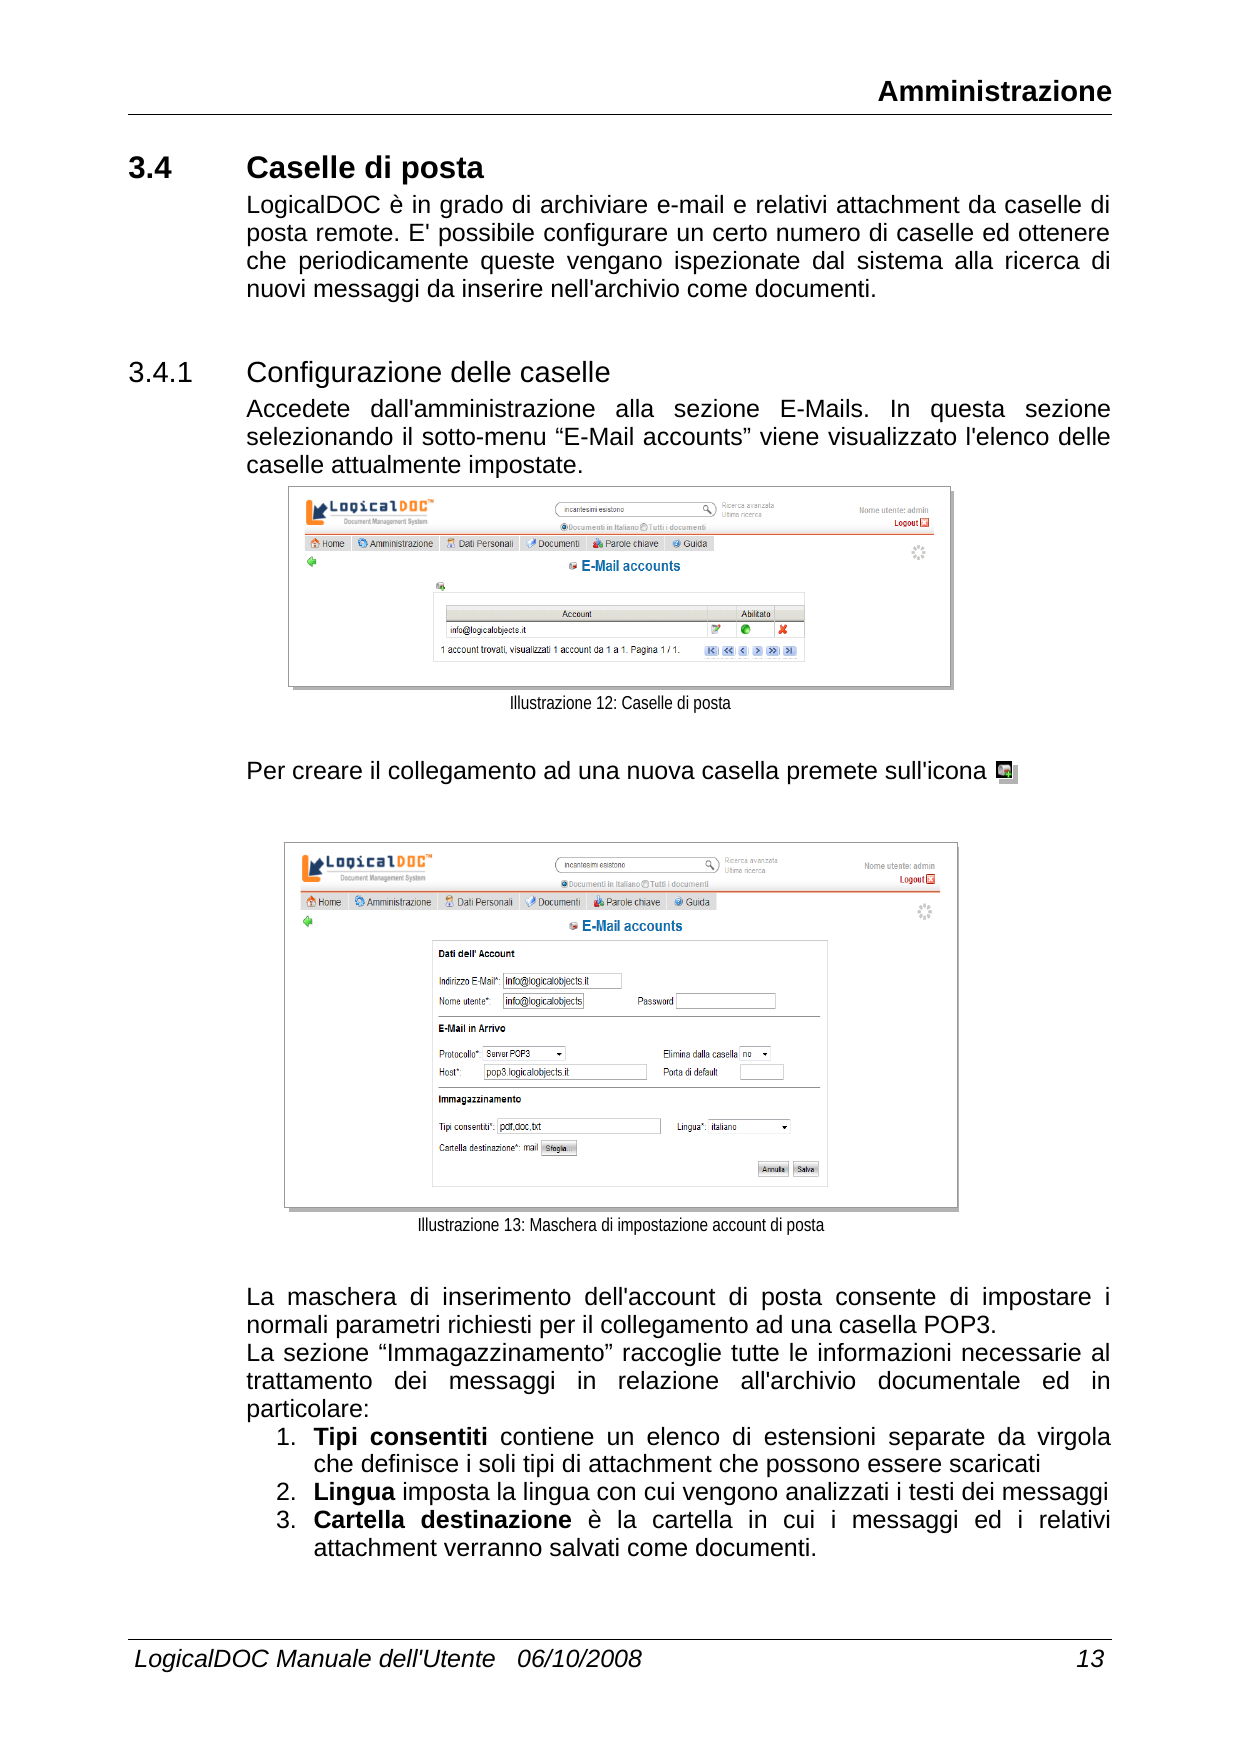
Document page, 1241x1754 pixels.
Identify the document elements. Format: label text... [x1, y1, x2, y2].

text La sezione “Immagazzinamento” raccoglie tutte le informazioni necessarie al trattamento dei messaggi in relazione all'archivio documentale ed in particolare: [246, 1339, 1112, 1422]
text Per creare il collegamento ad una nuova casella premete sull'icona [246, 757, 1112, 785]
text Illustrazione 13: Maschera di impostazione account di posta [284, 1208, 958, 1235]
subtitle Caselle di posta [128, 150, 1112, 185]
text Accedete dall'amministrazione alla sezione E-Mails. In questa sezione selezionando il sotto-menu “E-Mail accounts” viene visualizzato l'elenco delle caselle attualmente impostate. [246, 394, 1112, 478]
picture [300, 851, 940, 1199]
list Cartella destinazione è la cartella in cui i messaggi ed i relativi attachment verranno salvati come documenti. [276, 1506, 1112, 1562]
text Illustrazione 12: Caselle di posta [288, 687, 952, 713]
list Lingua imposta la lingua con cui vengono analizzati i testi dei messaggi [276, 1478, 1112, 1506]
picture [304, 495, 934, 677]
text LogicalDOC è in grado di archiviare e-mail e relativi attachment da caselle di posta remote. E' possibile configurare un certo numero di caselle ed ottenere che periodicamente queste vengano ispezionate dal sistema alla ricerca di nuovi messaggi da inserire nell'archivio come documenti. [246, 191, 1112, 303]
subtitle Configurazione delle caselle [128, 356, 1112, 388]
picture [996, 761, 1012, 778]
list Tipi consentiti contiene un elenco di estensioni separate da virgola che definisce i soli tipi di attachment che possono essere scaricati [276, 1422, 1112, 1478]
text La maschera di inserimento dell'account di posta consente di impostare i normali parametri richiesti per il collegamento ad una casella POP3. [246, 1283, 1112, 1339]
